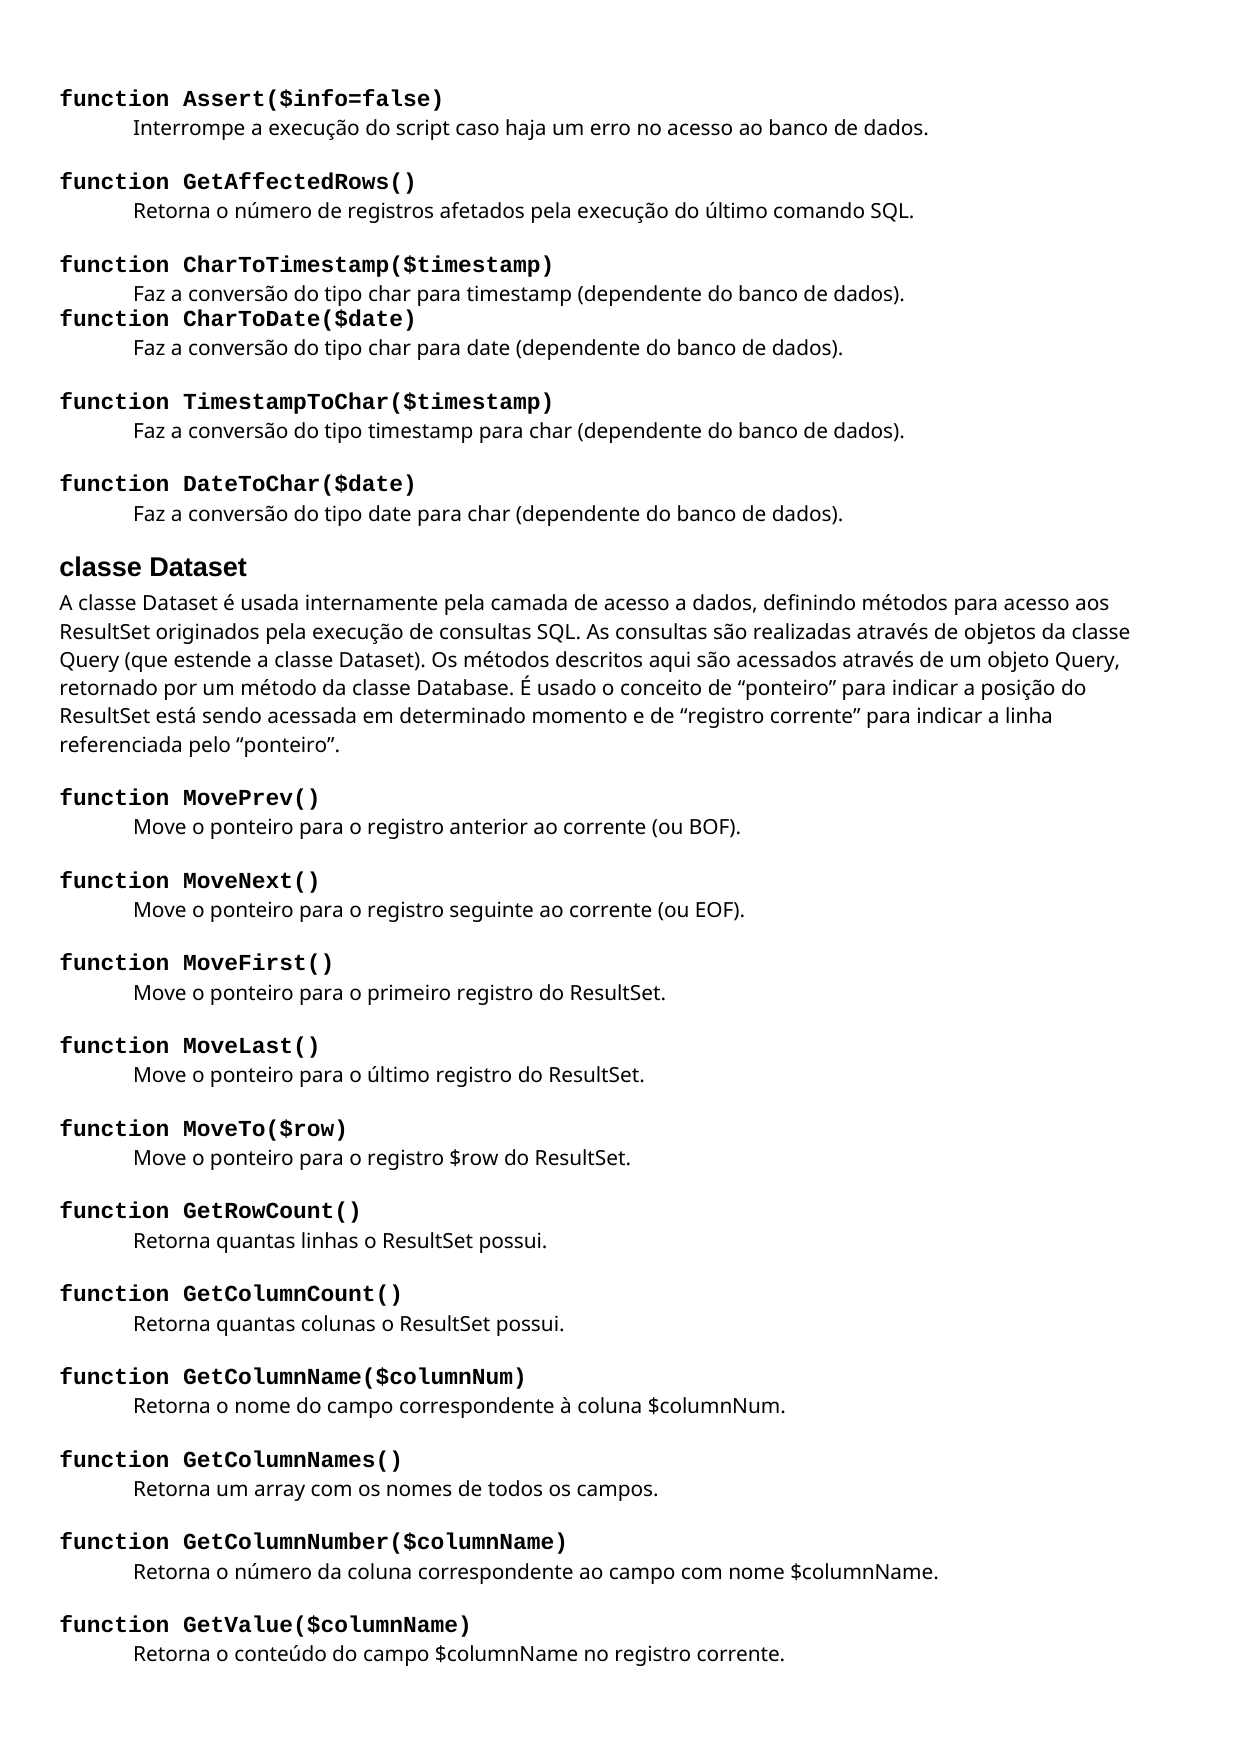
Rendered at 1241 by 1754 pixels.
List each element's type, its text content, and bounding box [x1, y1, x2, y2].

text function GetRowCount() [59, 1200, 1181, 1226]
text Retorna o número de registros afetados pela execução do último comando SQL. [133, 196, 1181, 224]
text Move o ponteiro para o registro $row do ResultSet. [133, 1143, 1181, 1171]
text function MoveLast() [59, 1034, 1181, 1061]
text function GetColumnNumber($columnName) [59, 1531, 1181, 1557]
text function DateToChar($date) [59, 473, 1181, 499]
text Retorna o número da coluna correspondente ao campo com nome $columnName. [133, 1557, 1181, 1585]
text function MoveFirst() [59, 952, 1181, 978]
text Faz a conversão do tipo char para timestamp (dependente do banco de dados). [133, 279, 1181, 307]
text function Assert($info=false) [59, 87, 1181, 113]
text function MoveTo($row) [59, 1117, 1181, 1143]
text Retorna um array com os nomes de todos os campos. [133, 1474, 1181, 1502]
text function GetColumnNames() [59, 1448, 1181, 1474]
text A classe Dataset é usada internamente pela camada de acesso a dados, definindo métodos para acesso aos ResultSet originados pela execução de consultas SQL. As consultas são realizadas através de objetos da classe Query (que estende a classe Dataset). Os métodos descritos aqui são acessados através de um objeto Query, retornado por um método da classe Database. É usado o conceito de “ponteiro” para indicar a posição do ResultSet está sendo acessada em determinado momento e de “registro corrente” para indicar a linha referenciada pelo “ponteiro”. [59, 588, 1181, 758]
text function GetColumnName($columnNum) [59, 1365, 1181, 1391]
text function CharToTimestamp($timestamp) [59, 253, 1181, 279]
text Move o ponteiro para o registro anterior ao corrente (ou BOF). [133, 812, 1181, 841]
text function MoveNext() [59, 869, 1181, 895]
text Retorna quantas linhas o ResultSet possui. [133, 1226, 1181, 1254]
text Interrompe a execução do script caso haja um erro no acesso ao banco de dados. [133, 113, 1181, 142]
text function GetColumnCount() [59, 1282, 1181, 1309]
text Faz a conversão do tipo date para char (dependente do banco de dados). [133, 499, 1181, 527]
text function TimestampToChar($timestamp) [59, 390, 1181, 416]
text function GetAffectedRows() [59, 170, 1181, 196]
text function MovePrev() [59, 786, 1181, 812]
text Move o ponteiro para o último registro do ResultSet. [133, 1061, 1181, 1089]
text Retorna o nome do campo correspondente à coluna $columnNum. [133, 1391, 1181, 1419]
text Faz a conversão do tipo char para date (dependente do banco de dados). [133, 333, 1181, 362]
text Faz a conversão do tipo timestamp para char (dependente do banco de dados). [133, 416, 1181, 444]
text Move o ponteiro para o primeiro registro do ResultSet. [133, 978, 1181, 1006]
text Retorna o conteúdo do campo $columnName no registro corrente. [133, 1639, 1181, 1668]
text function GetValue($columnName) [59, 1613, 1181, 1639]
subtitle classe Dataset [59, 552, 1181, 582]
text function CharToDate($date) [59, 307, 1181, 333]
text Move o ponteiro para o registro seguinte ao corrente (ou EOF). [133, 895, 1181, 923]
text Retorna quantas colunas o ResultSet possui. [133, 1309, 1181, 1337]
